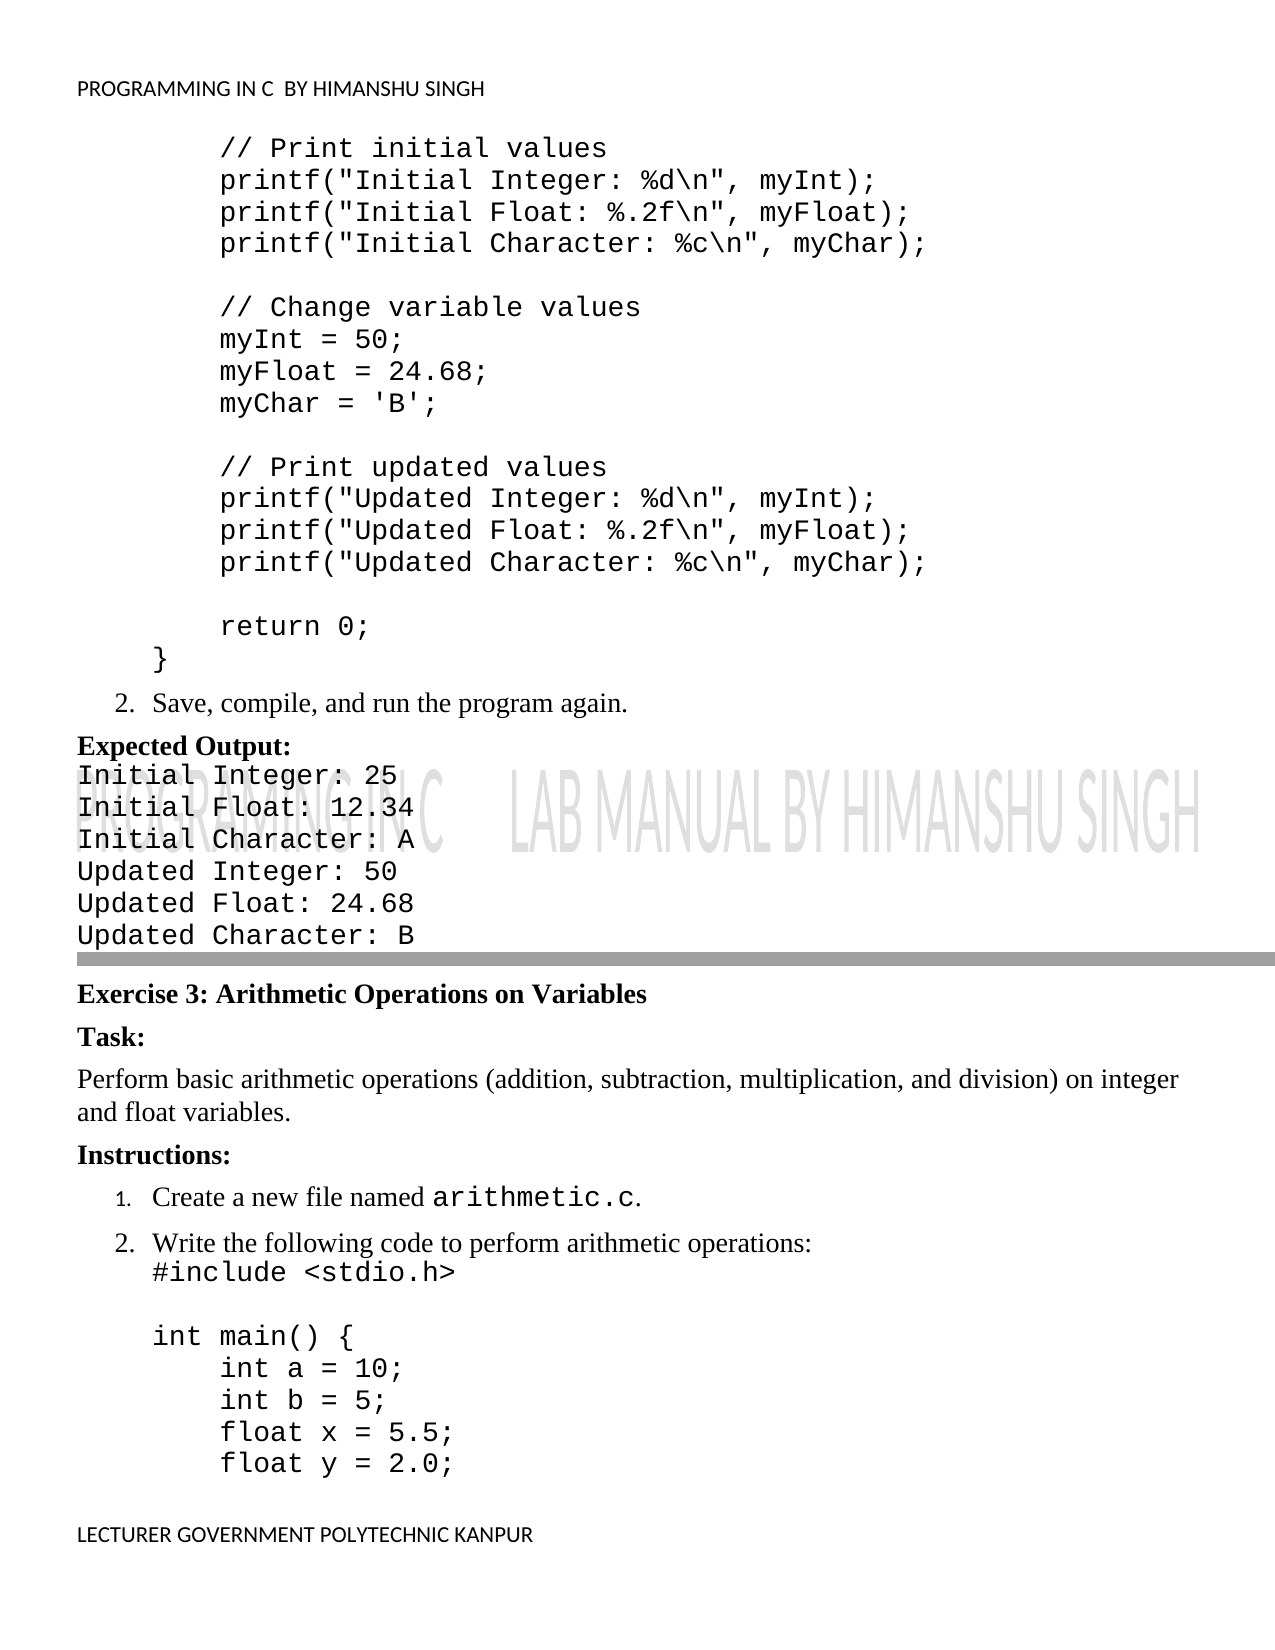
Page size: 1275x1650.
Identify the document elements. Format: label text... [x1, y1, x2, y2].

text int b = 5; [152, 1386, 1198, 1417]
text Initial Float: 12.34 [1148, 793, 1174, 825]
text Initial Float: 12.34 [330, 793, 368, 825]
text return 0; [152, 612, 1198, 644]
text Perform basic arithmetic operations (addition, subtraction, multiplication, and division) on integer and float variables. [77, 1062, 1198, 1127]
text Expected Output: [77, 729, 1198, 761]
text myChar = 'B'; [152, 389, 1198, 421]
text printf("Updated Integer: %d\n", myInt); [152, 484, 1198, 516]
text Updated Integer: 50 [77, 857, 1198, 889]
text } [152, 644, 1198, 676]
text printf("Updated Character: %c\n", myChar); [152, 548, 1198, 580]
text printf("Initial Integer: %d\n", myInt); [152, 166, 1198, 197]
list Save, compile, and run the program again. [114, 686, 1198, 718]
text Instructions: [77, 1138, 1198, 1170]
text // Change variable values [152, 293, 1198, 325]
text Initial Float: 12.34 [576, 793, 597, 825]
text Initial Float: 12.34 [162, 793, 189, 825]
text Exercise 3: Arithmetic Operations on Variables [77, 977, 1198, 1009]
text Initial Float: 12.34 [801, 793, 816, 825]
text Initial Float: 12.34 [130, 793, 149, 825]
text Updated Character: B [77, 921, 1198, 952]
text Initial Float: 12.34 [517, 793, 537, 825]
text Initial Float: 12.34 [821, 793, 844, 825]
text printf("Initial Character: %c\n", myChar); [152, 229, 1198, 261]
text Initial Float: 12.34 [759, 793, 785, 825]
text Initial Float: 12.34 [202, 793, 219, 825]
list Write the following code to perform arithmetic operations: [114, 1226, 1198, 1258]
text Initial Float: 12.34 [405, 793, 421, 825]
text Initial Float: 12.34 [990, 793, 1008, 825]
text #include <stdio.h> [152, 1258, 1198, 1290]
text myInt = 50; [152, 325, 1198, 357]
text printf("Updated Float: %.2f\n", myFloat); [152, 516, 1198, 548]
text Initial Float: 12.34 [1062, 793, 1092, 825]
text int main() { [152, 1322, 1198, 1354]
text Initial Float: 12.34 [82, 803, 101, 825]
text int a = 10; [152, 1354, 1198, 1386]
text Initial Float: 12.34 [702, 793, 716, 825]
text Updated Float: 24.68 [77, 889, 1198, 921]
list Create a new file named arithmetic.c. [114, 1181, 1198, 1215]
text // Print updated values [152, 452, 1198, 484]
text Initial Character: A [77, 825, 1198, 857]
text Initial Float: 12.34 [253, 793, 267, 822]
text Initial Float: 12.34 [1083, 793, 1101, 825]
text Initial Float: 12.34 [425, 793, 512, 825]
text Initial Float: 12.34 [1043, 793, 1057, 825]
text Initial Float: 12.34 [897, 793, 910, 824]
text printf("Initial Float: %.2f\n", myFloat); [152, 197, 1198, 229]
text Initial Integer: 25 [77, 761, 1198, 793]
text float x = 5.5; [152, 1417, 1198, 1449]
text Task: [77, 1020, 1198, 1052]
text // Print initial values [152, 134, 1198, 166]
text myFloat = 24.68; [152, 357, 1198, 389]
text Initial Float: 12.34 [980, 793, 998, 825]
text float y = 2.0; [152, 1449, 1198, 1481]
